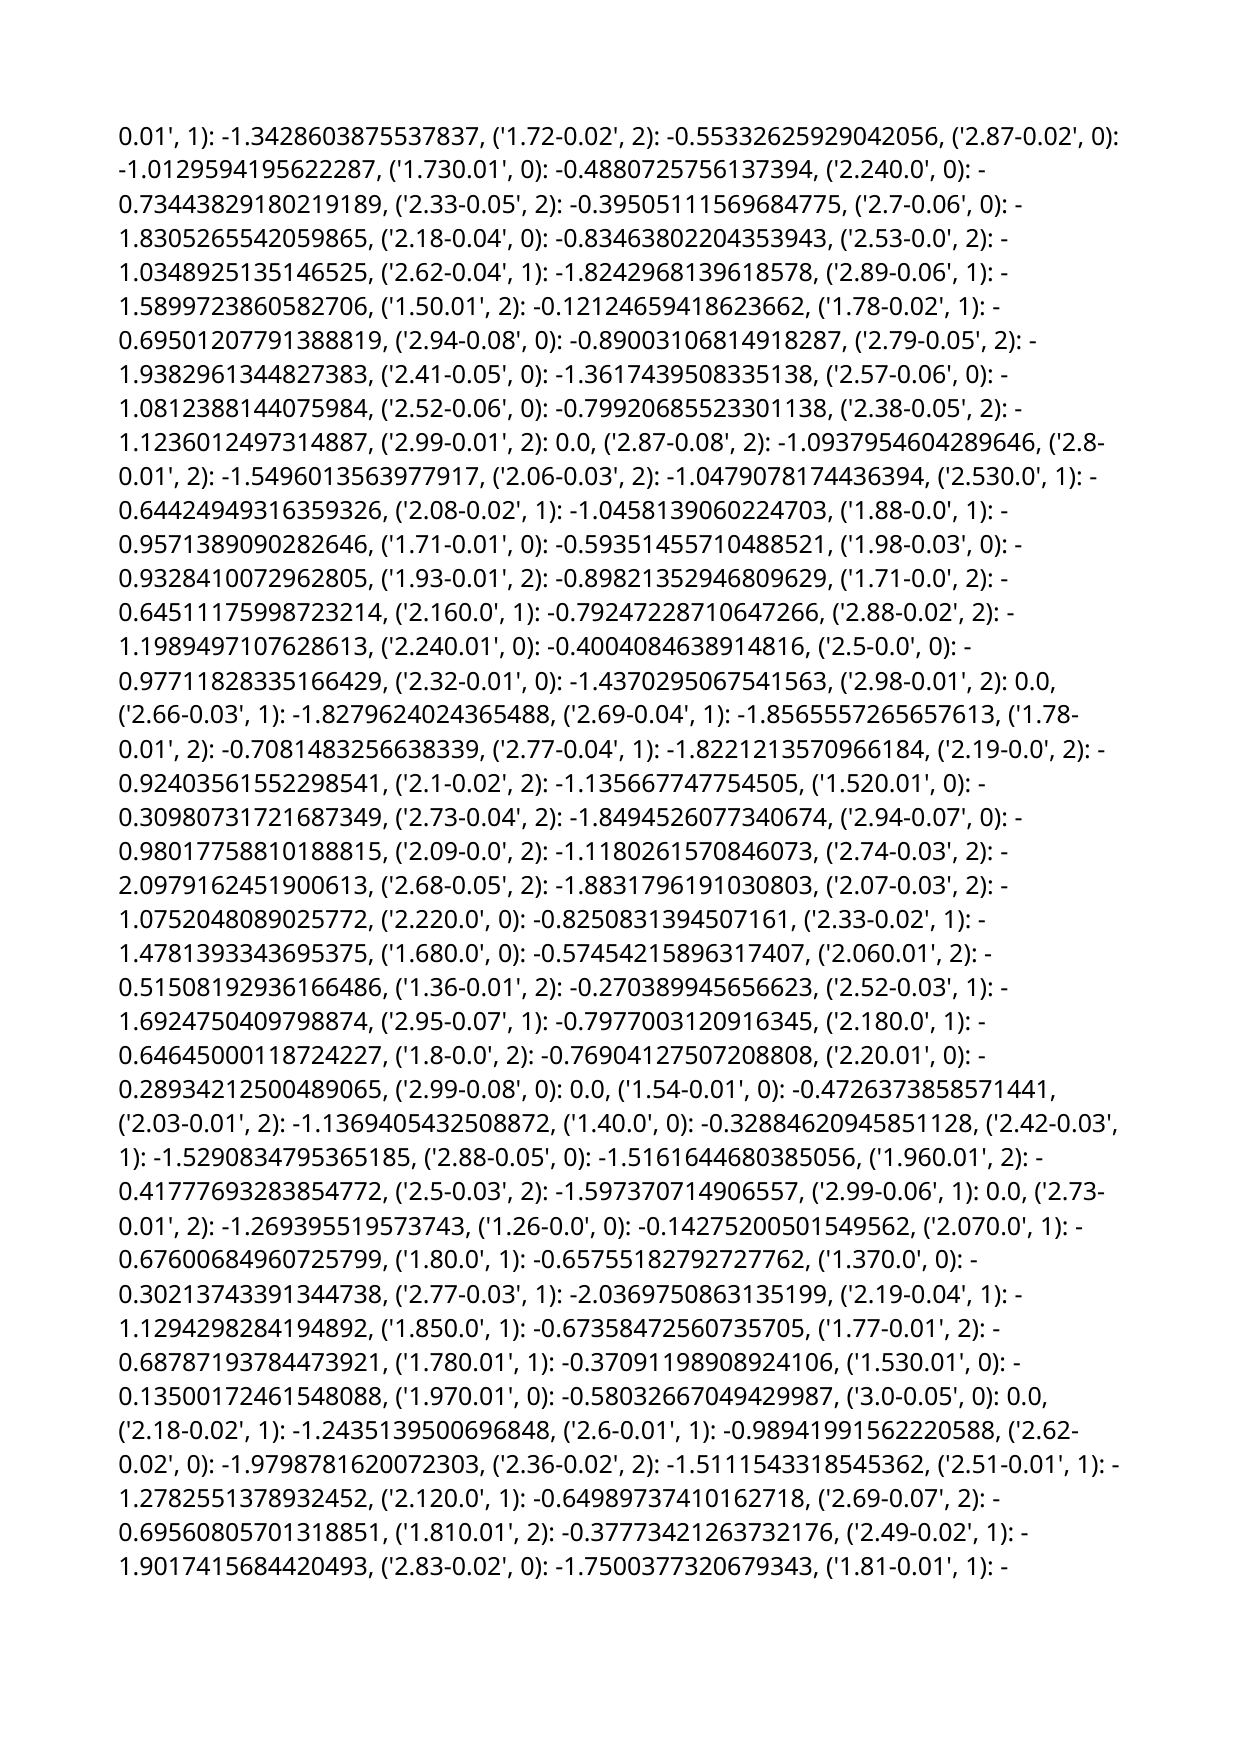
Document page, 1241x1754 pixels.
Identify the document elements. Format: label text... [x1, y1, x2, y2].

text 0.01', 1): -1.3428603875537837, ('1.72-0.02', 2): -0.55332625929042056, ('2.87-0.02', 0): -1.0129594195622287, ('1.730.01', 0): -0.4880725756137394, ('2.240.0', 0): -0.73443829180219189, ('2.33-0.05', 2): -0.39505111569684775, ('2.7-0.06', 0): -1.8305265542059865, ('2.18-0.04', 0): -0.83463802204353943, ('2.53-0.0', 2): -1.0348925135146525, ('2.62-0.04', 1): -1.8242968139618578, ('2.89-0.06', 1): -1.5899723860582706, ('1.50.01', 2): -0.12124659418623662, ('1.78-0.02', 1): -0.69501207791388819, ('2.94-0.08', 0): -0.89003106814918287, ('2.79-0.05', 2): -1.9382961344827383, ('2.41-0.05', 0): -1.3617439508335138, ('2.57-0.06', 0): -1.0812388144075984, ('2.52-0.06', 0): -0.79920685523301138, ('2.38-0.05', 2): -1.1236012497314887, ('2.99-0.01', 2): 0.0, ('2.87-0.08', 2): -1.0937954604289646, ('2.8-0.01', 2): -1.5496013563977917, ('2.06-0.03', 2): -1.0479078174436394, ('2.530.0', 1): -0.64424949316359326, ('2.08-0.02', 1): -1.0458139060224703, ('1.88-0.0', 1): -0.9571389090282646, ('1.71-0.01', 0): -0.59351455710488521, ('1.98-0.03', 0): -0.9328410072962805, ('1.93-0.01', 2): -0.89821352946809629, ('1.71-0.0', 2): -0.64511175998723214, ('2.160.0', 1): -0.79247228710647266, ('2.88-0.02', 2): -1.1989497107628613, ('2.240.01', 0): -0.4004084638914816, ('2.5-0.0', 0): -0.97711828335166429, ('2.32-0.01', 0): -1.4370295067541563, ('2.98-0.01', 2): 0.0, ('2.66-0.03', 1): -1.8279624024365488, ('2.69-0.04', 1): -1.8565557265657613, ('1.78-0.01', 2): -0.7081483256638339, ('2.77-0.04', 1): -1.8221213570966184, ('2.19-0.0', 2): -0.92403561552298541, ('2.1-0.02', 2): -1.135667747754505, ('1.520.01', 0): -0.30980731721687349, ('2.73-0.04', 2): -1.8494526077340674, ('2.94-0.07', 0): -0.98017758810188815, ('2.09-0.0', 2): -1.1180261570846073, ('2.74-0.03', 2): -2.0979162451900613, ('2.68-0.05', 2): -1.8831796191030803, ('2.07-0.03', 2): -1.0752048089025772, ('2.220.0', 0): -0.8250831394507161, ('2.33-0.02', 1): -1.4781393343695375, ('1.680.0', 0): -0.57454215896317407, ('2.060.01', 2): -0.51508192936166486, ('1.36-0.01', 2): -0.270389945656623, ('2.52-0.03', 1): -1.6924750409798874, ('2.95-0.07', 1): -0.7977003120916345, ('2.180.0', 1): -0.64645000118724227, ('1.8-0.0', 2): -0.76904127507208808, ('2.20.01', 0): -0.28934212500489065, ('2.99-0.08', 0): 0.0, ('1.54-0.01', 0): -0.4726373858571441, ('2.03-0.01', 2): -1.1369405432508872, ('1.40.0', 0): -0.32884620945851128, ('2.42-0.03', 1): -1.5290834795365185, ('2.88-0.05', 0): -1.5161644680385056, ('1.960.01', 2): -0.41777693283854772, ('2.5-0.03', 2): -1.597370714906557, ('2.99-0.06', 1): 0.0, ('2.73-0.01', 2): -1.269395519573743, ('1.26-0.0', 0): -0.14275200501549562, ('2.070.0', 1): -0.67600684960725799, ('1.80.0', 1): -0.65755182792727762, ('1.370.0', 0): -0.30213743391344738, ('2.77-0.03', 1): -2.0369750863135199, ('2.19-0.04', 1): -1.1294298284194892, ('1.850.0', 1): -0.67358472560735705, ('1.77-0.01', 2): -0.68787193784473921, ('1.780.01', 1): -0.37091198908924106, ('1.530.01', 0): -0.13500172461548088, ('1.970.01', 0): -0.58032667049429987, ('3.0-0.05', 0): 0.0, ('2.18-0.02', 1): -1.2435139500696848, ('2.6-0.01', 1): -0.98941991562220588, ('2.62-0.02', 0): -1.9798781620072303, ('2.36-0.02', 2): -1.5111543318545362, ('2.51-0.01', 1): -1.2782551378932452, ('2.120.0', 1): -0.64989737410162718, ('2.69-0.07', 2): -0.69560805701318851, ('1.810.01', 2): -0.37773421263732176, ('2.49-0.02', 1): -1.9017415684420493, ('2.83-0.02', 0): -1.7500377320679343, ('1.81-0.01', 1): [118, 118, 1122, 1583]
